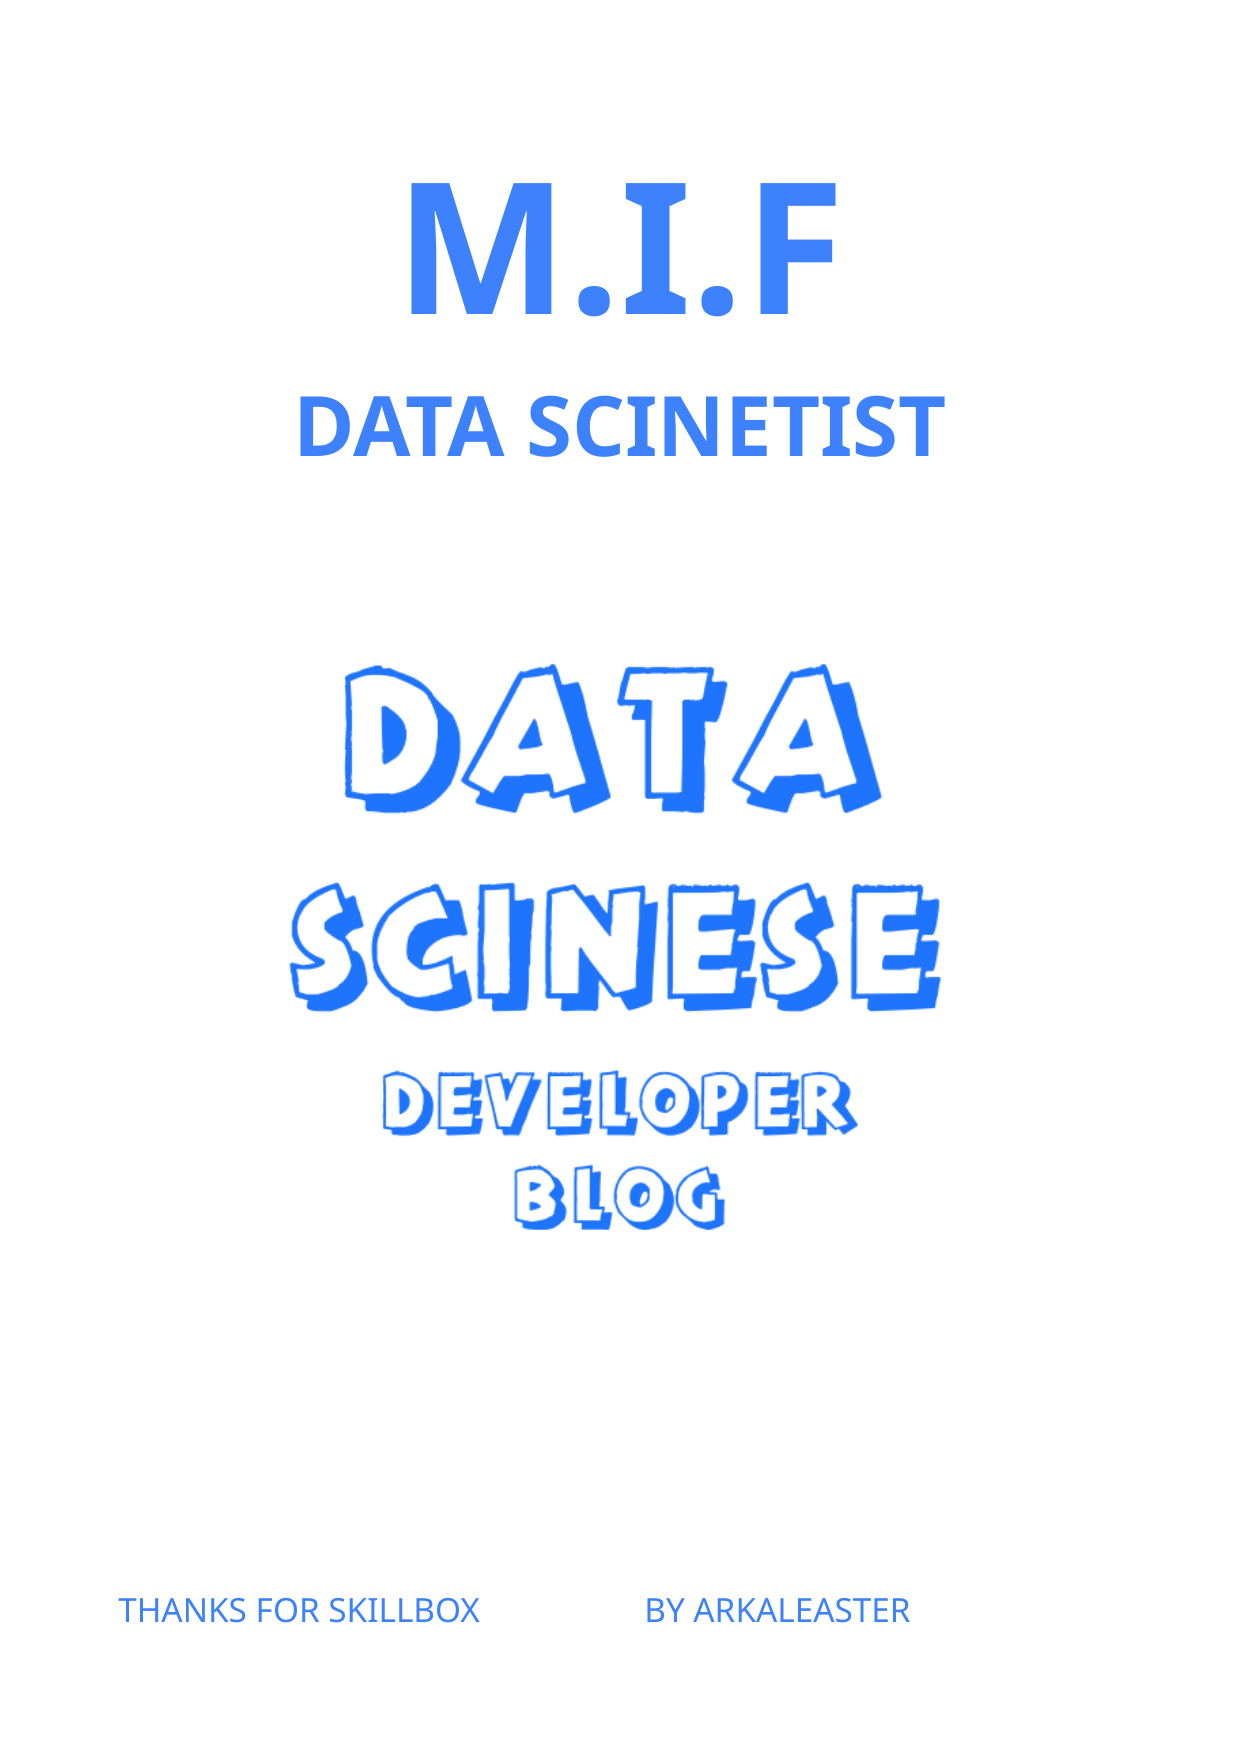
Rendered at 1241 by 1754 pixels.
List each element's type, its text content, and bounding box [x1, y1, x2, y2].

text M.I.F [118, 118, 1122, 368]
text THANKS FOR SKILLBOX BY ARKALEASTER [118, 1586, 1122, 1632]
text DATA SCINETIST [118, 368, 1122, 481]
picture [272, 606, 968, 1302]
